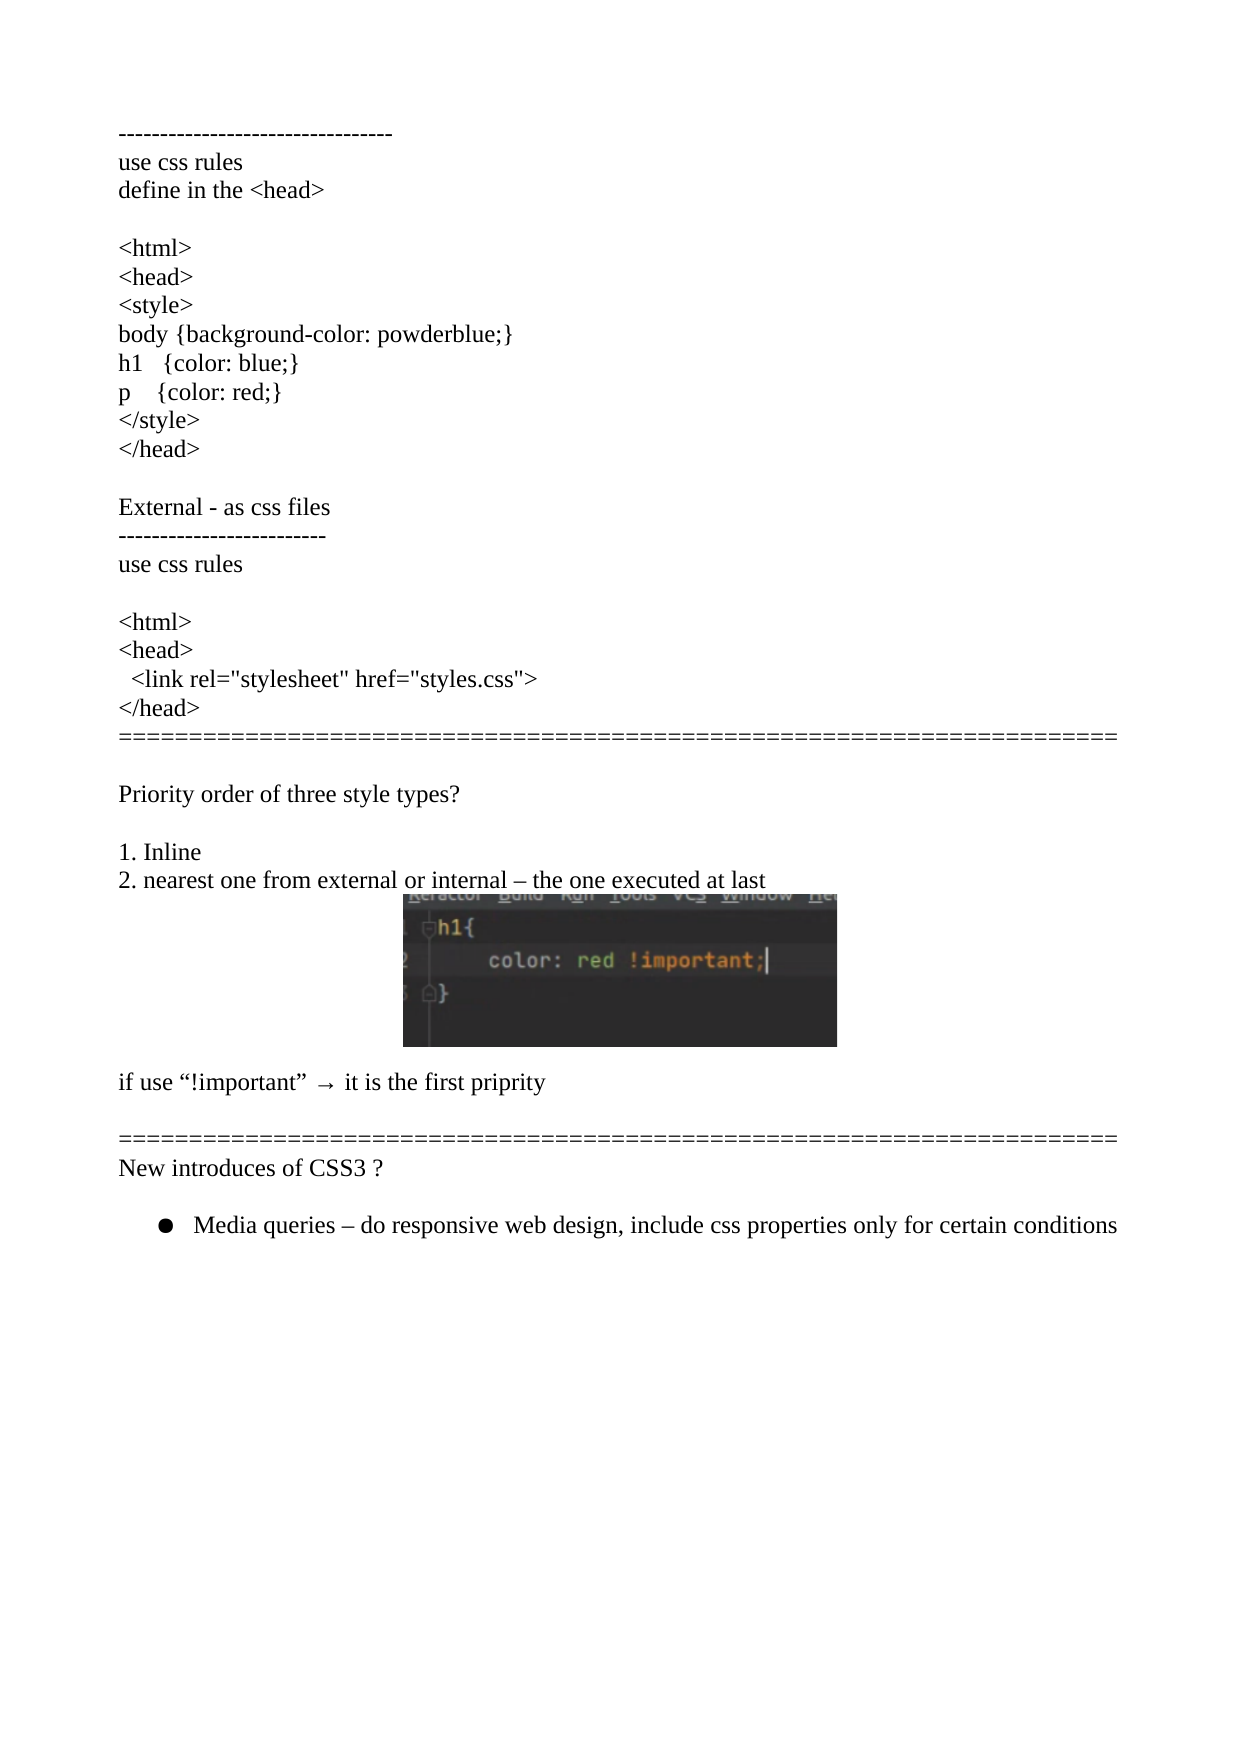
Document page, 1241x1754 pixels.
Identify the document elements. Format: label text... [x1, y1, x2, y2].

text External - as css files [118, 492, 1122, 521]
text ======================================================================= [118, 1124, 1122, 1153]
text use css rules [118, 147, 1122, 176]
text 2. nearest one from external or internal – the one executed at last [118, 866, 1122, 894]
text ======================================================================= [118, 722, 1122, 751]
text --------------------------------- [118, 118, 1122, 147]
text </style> [118, 406, 1122, 434]
list Media queries – do responsive web design, include css properties only for certain conditions [156, 1211, 1122, 1239]
text <head> [118, 636, 1122, 664]
text </head> [118, 434, 1122, 463]
text ------------------------- [118, 521, 1122, 549]
picture [403, 894, 838, 1047]
text <style> [118, 291, 1122, 319]
text h1 {color: blue;} [118, 348, 1122, 377]
text New introduces of CSS3 ? [118, 1153, 1122, 1182]
text </head> [118, 693, 1122, 722]
text define in the <head> [118, 176, 1122, 204]
text <head> [118, 262, 1122, 291]
text Priority order of three style types? [118, 779, 1122, 808]
text <html> [118, 607, 1122, 636]
text use css rules [118, 549, 1122, 578]
text 1. Inline [118, 837, 1122, 866]
text <html> [118, 233, 1122, 262]
text body {background-color: powderblue;} [118, 319, 1122, 348]
text if use “!important” → it is the first priprity [118, 1067, 1122, 1096]
text <link rel="stylesheet" href="styles.css"> [118, 664, 1122, 693]
text p {color: red;} [118, 377, 1122, 406]
